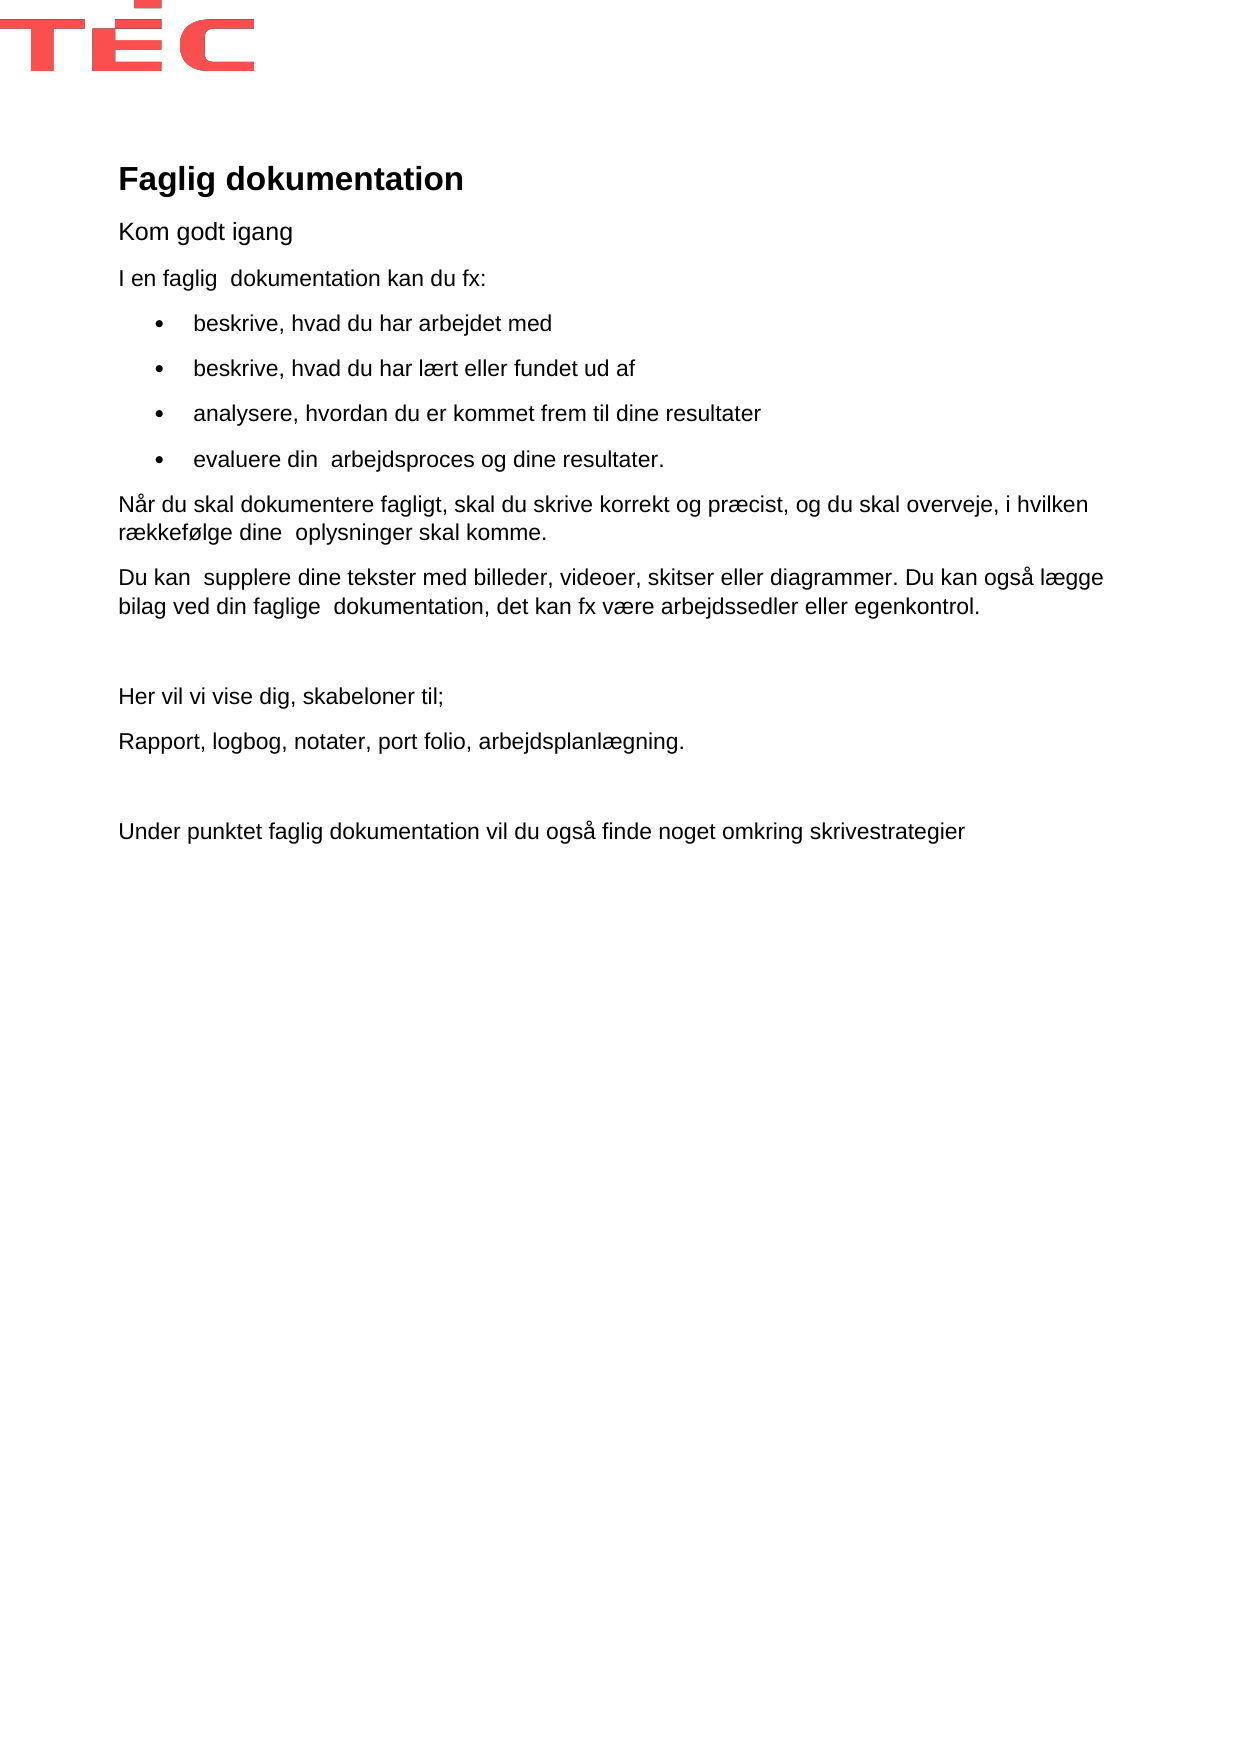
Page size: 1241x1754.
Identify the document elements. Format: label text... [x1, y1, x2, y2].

text Du kan supplere supplere dine tekster med billeder, videoer, skitser eller diagrammer. Du kan også lægge bilag ved din faglige dokumentation dokumentation, det kan fx være arbejdssedler eller egenkontrol. [118, 564, 1122, 619]
text Faglig dokumentation [118, 159, 1122, 198]
text I en faglig dokumentation dokumentation kan du fx: [118, 265, 1122, 291]
list beskrive, hvad du har arbejdet med [156, 310, 1122, 337]
list analysere, hvordan du er kommet frem til dine resultater [156, 400, 1122, 427]
list beskrive, hvad du har lært eller fundet ud af [156, 355, 1122, 382]
text Under punktet faglig dokumentation vil du også finde noget omkring skrivestrategier [118, 818, 1122, 844]
text Her vil vi vise dig, skabeloner til; [118, 683, 1122, 709]
text Rapport, logbog, notater, port folio, arbejdsplanlægning. [118, 728, 1122, 754]
list evaluere din arbejdsproces arbejdsproces og dine resultater. [156, 446, 1122, 472]
text Når du skal dokumentere fagligt, skal du skrive korrekt og præcist, og du skal overveje, i hvilken rækkefølge dine oplysninger oplysninger skal komme. [118, 491, 1122, 545]
text Kom godt igang [118, 217, 1122, 246]
